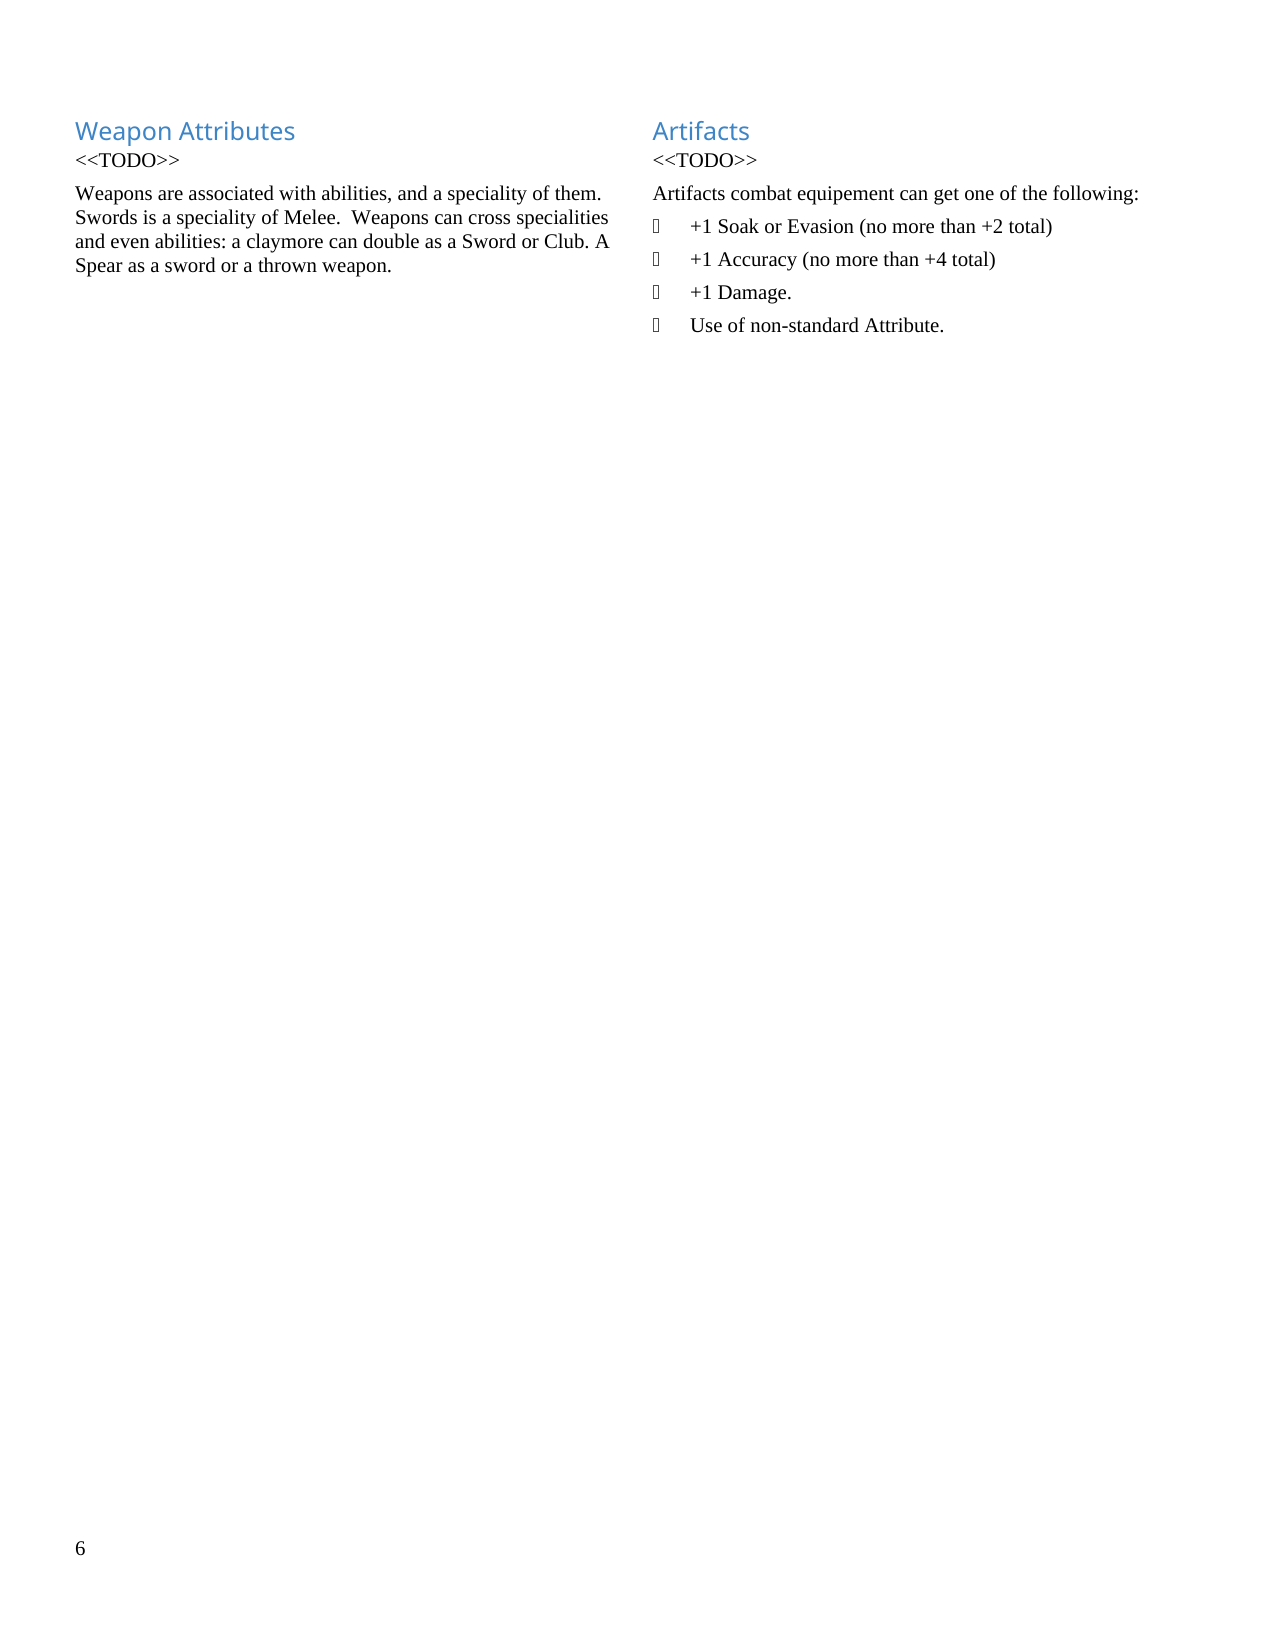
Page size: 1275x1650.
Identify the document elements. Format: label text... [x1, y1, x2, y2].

list +1 Soak or Evasion (no more than +2 total) [652, 214, 1200, 238]
text Artifacts combat equipement can get one of the following: [652, 181, 1200, 205]
subtitle Weapon Attributes [75, 114, 622, 148]
text Weapons are associated with abilities, and a speciality of them. Swords is a speciality of Melee. Weapons can cross specialities and even abilities: a claymore can double as a Sword or Club. A Spear as a sword or a thrown weapon. [75, 181, 622, 277]
list +1 Damage. [652, 280, 1200, 304]
subtitle Artifacts [652, 114, 1200, 148]
text <<TODO>> [652, 148, 1200, 172]
text <<TODO>> [75, 148, 622, 172]
list Use of non-standard Attribute. [652, 313, 1200, 337]
list +1 Accuracy (no more than +4 total) [652, 247, 1200, 271]
